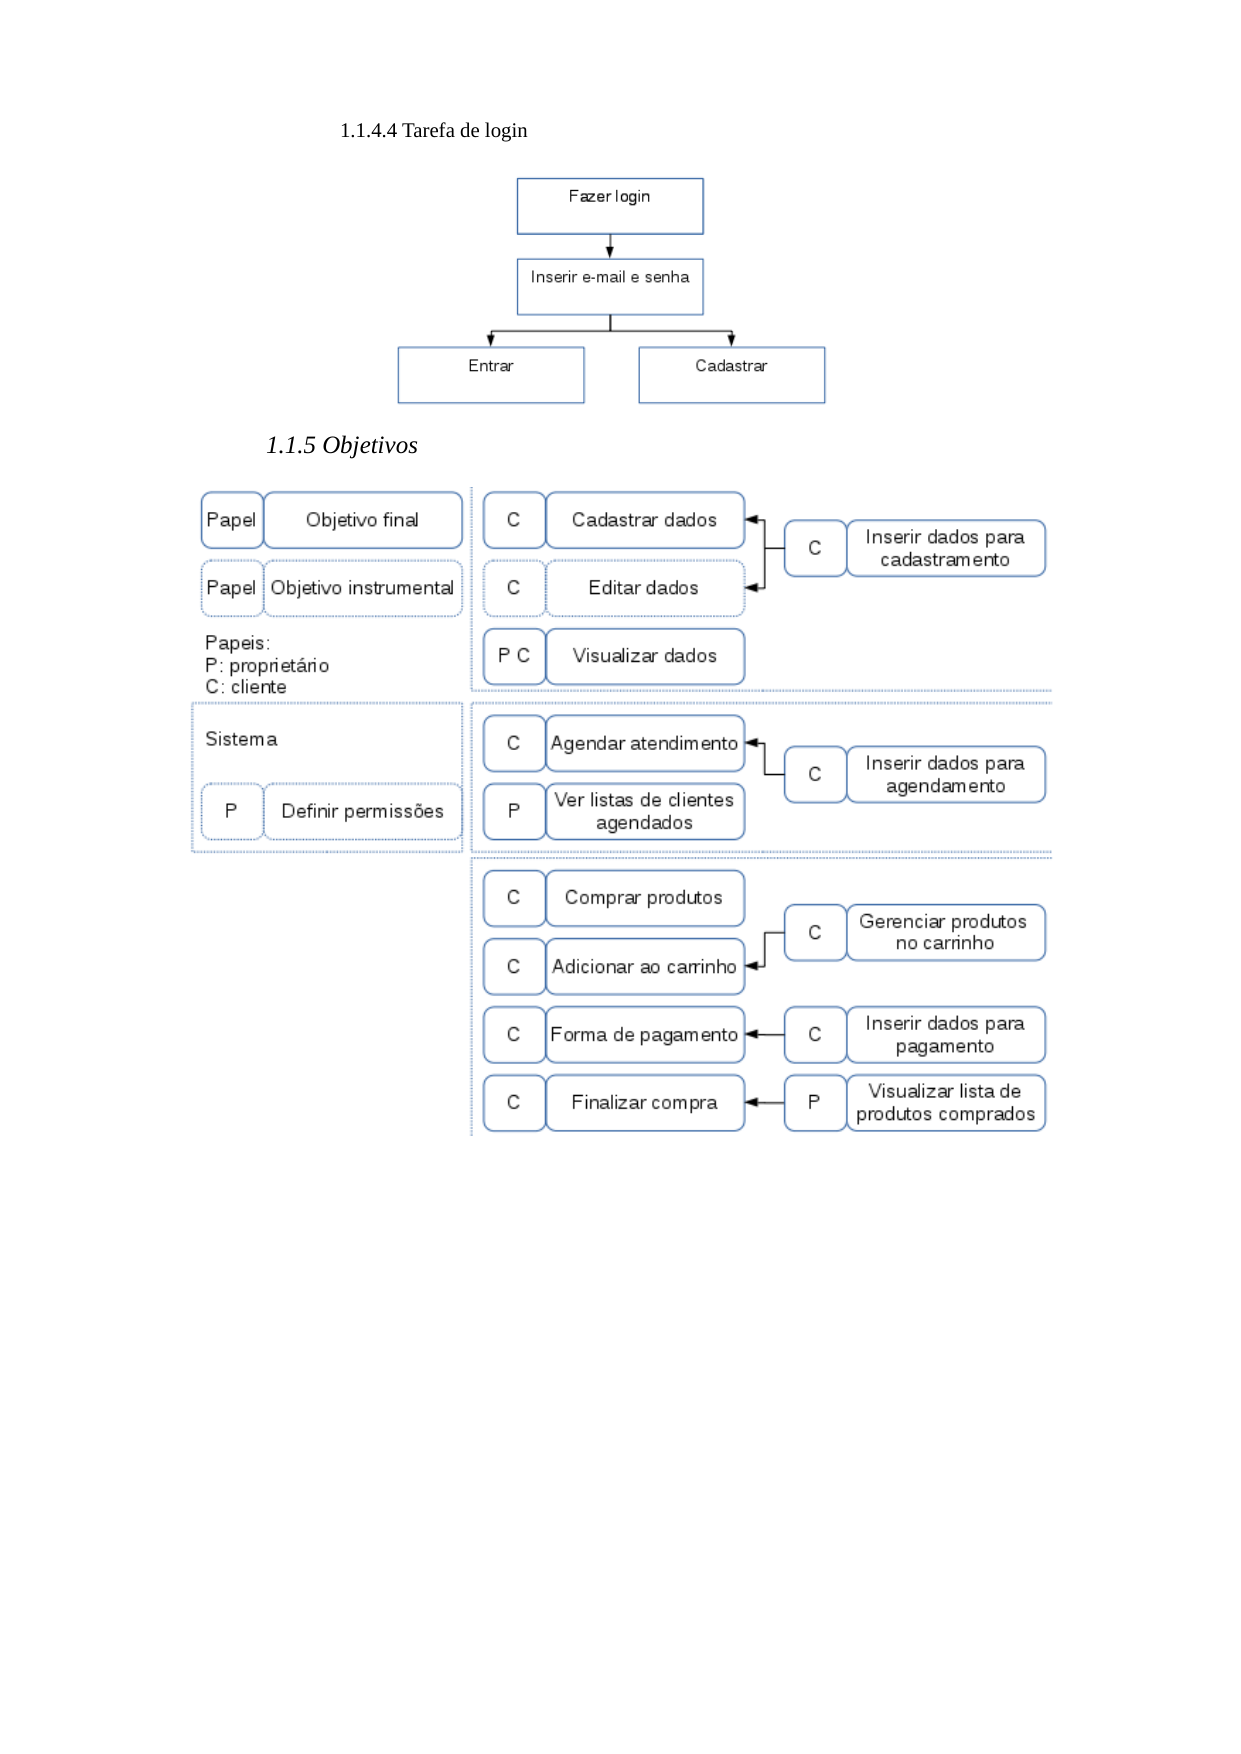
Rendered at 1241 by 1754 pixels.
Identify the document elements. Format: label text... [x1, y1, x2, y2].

picture [187, 487, 1053, 1136]
text 1.1.4.4 Tarefa de login [118, 118, 1122, 142]
picture [386, 172, 830, 414]
text 1.1.5 Objetivos [118, 430, 1122, 458]
